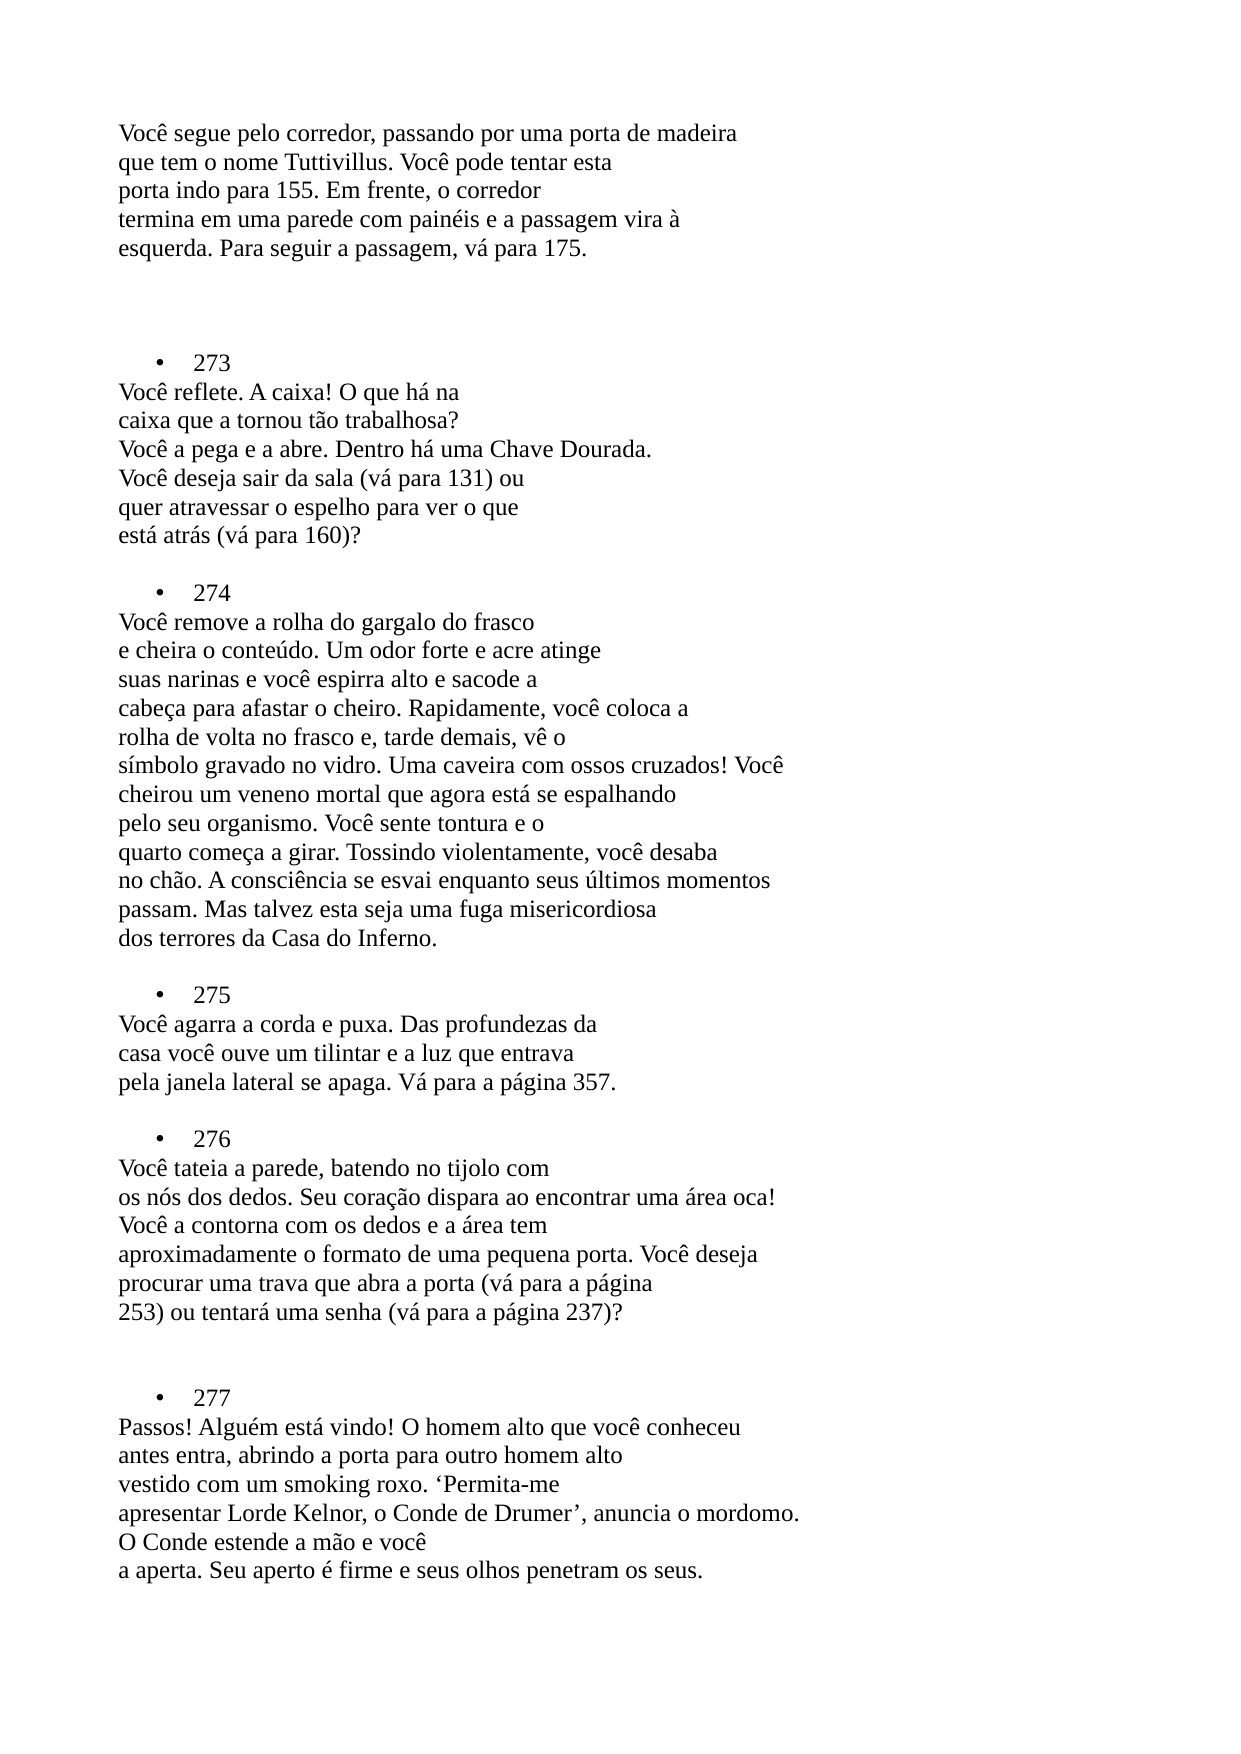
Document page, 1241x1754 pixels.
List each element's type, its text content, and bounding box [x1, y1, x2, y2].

text termina em uma parede com painéis e a passagem vira à [118, 204, 1122, 233]
text vestido com um smoking roxo. ‘Permita-me [118, 1469, 1122, 1498]
text Passos! Alguém está vindo! O homem alto que você conheceu [118, 1412, 1122, 1441]
list 273 [156, 348, 1122, 377]
text Você segue pelo corredor, passando por uma porta de madeira [118, 118, 1122, 147]
text suas narinas e você espirra alto e sacode a [118, 664, 1122, 693]
text apresentar Lorde Kelnor, o Conde de Drumer’, anuncia o mordomo. [118, 1498, 1122, 1527]
list 276 [156, 1124, 1122, 1153]
text Você agarra a corda e puxa. Das profundezas da [118, 1009, 1122, 1038]
text dos terrores da Casa do Inferno. [118, 923, 1122, 952]
text pela janela lateral se apaga. Vá para a página 357. [118, 1067, 1122, 1096]
text a aperta. Seu aperto é firme e seus olhos penetram os seus. [118, 1556, 1122, 1584]
text no chão. A consciência se esvai enquanto seus últimos momentos [118, 866, 1122, 894]
text está atrás (vá para 160)? [118, 521, 1122, 549]
text Você a pega e a abre. Dentro há uma Chave Dourada. [118, 434, 1122, 463]
text Você a contorna com os dedos e a área tem [118, 1211, 1122, 1239]
text antes entra, abrindo a porta para outro homem alto [118, 1441, 1122, 1469]
text que tem o nome Tuttivillus. Você pode tentar esta [118, 147, 1122, 176]
text esquerda. Para seguir a passagem, vá para 175. [118, 233, 1122, 262]
text rolha de volta no frasco e, tarde demais, vê o [118, 722, 1122, 751]
text Você remove a rolha do gargalo do frasco [118, 607, 1122, 636]
text quarto começa a girar. Tossindo violentamente, você desaba [118, 837, 1122, 866]
text Você deseja sair da sala (vá para 131) ou [118, 463, 1122, 492]
text símbolo gravado no vidro. Uma caveira com ossos cruzados! Você [118, 751, 1122, 779]
text pelo seu organismo. Você sente tontura e o [118, 808, 1122, 837]
text quer atravessar o espelho para ver o que [118, 492, 1122, 521]
list 277 [156, 1383, 1122, 1412]
text cabeça para afastar o cheiro. Rapidamente, você coloca a [118, 693, 1122, 722]
text aproximadamente o formato de uma pequena porta. Você deseja [118, 1239, 1122, 1268]
text Você tateia a parede, batendo no tijolo com [118, 1153, 1122, 1182]
text Você reflete. A caixa! O que há na [118, 377, 1122, 406]
text porta indo para 155. Em frente, o corredor [118, 176, 1122, 204]
text casa você ouve um tilintar e a luz que entrava [118, 1038, 1122, 1067]
list 275 [156, 981, 1122, 1009]
text cheirou um veneno mortal que agora está se espalhando [118, 779, 1122, 808]
text passam. Mas talvez esta seja uma fuga misericordiosa [118, 894, 1122, 923]
text procurar uma trava que abra a porta (vá para a página [118, 1268, 1122, 1297]
text os nós dos dedos. Seu coração dispara ao encontrar uma área oca! [118, 1182, 1122, 1211]
list 274 [156, 578, 1122, 607]
text 253) ou tentará uma senha (vá para a página 237)? [118, 1297, 1122, 1326]
text e cheira o conteúdo. Um odor forte e acre atinge [118, 636, 1122, 664]
text caixa que a tornou tão trabalhosa? [118, 406, 1122, 434]
text O Conde estende a mão e você [118, 1527, 1122, 1556]
